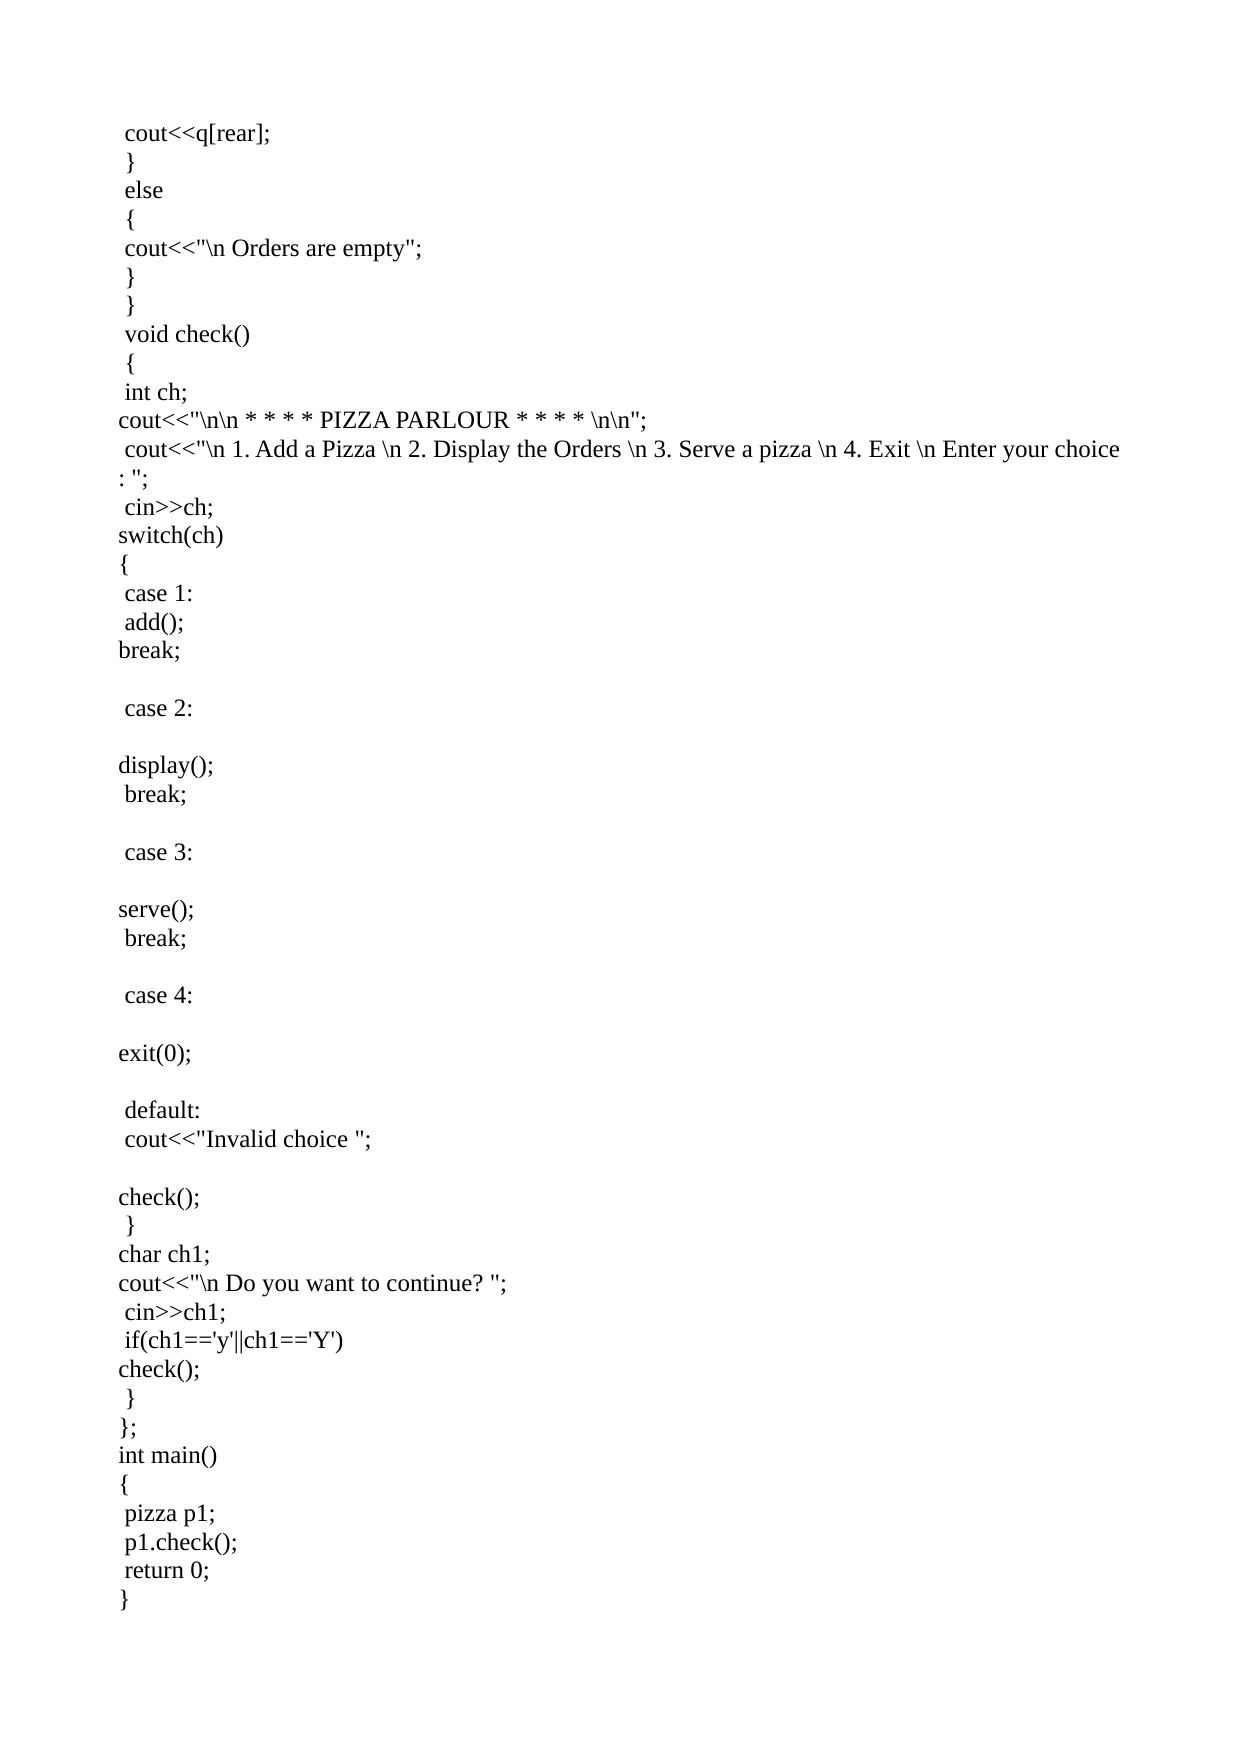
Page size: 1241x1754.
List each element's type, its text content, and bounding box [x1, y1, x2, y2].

text int main() [118, 1441, 1122, 1469]
text case 2: [118, 693, 1122, 722]
text cin>>ch1; [118, 1297, 1122, 1326]
text cin>>ch; [118, 492, 1122, 521]
text cout<<"\n 1. Add a Pizza \n 2. Display the Orders \n 3. Serve a pizza \n 4. Exit \n Enter your choice : "; [118, 434, 1122, 492]
text add(); [118, 607, 1122, 636]
text case 1: [118, 578, 1122, 607]
text int ch; [118, 377, 1122, 406]
text } [118, 291, 1122, 319]
text check(); [118, 1354, 1122, 1383]
text } [118, 1211, 1122, 1239]
text { [118, 549, 1122, 578]
text return 0; [118, 1556, 1122, 1584]
text default: [118, 1096, 1122, 1124]
text if(ch1=='y'||ch1=='Y') [118, 1326, 1122, 1354]
text { [118, 204, 1122, 233]
text display(); [118, 751, 1122, 779]
text } [118, 1383, 1122, 1412]
text { [118, 1469, 1122, 1498]
text } [118, 262, 1122, 291]
text else [118, 176, 1122, 204]
text break; [118, 779, 1122, 808]
text switch(ch) [118, 521, 1122, 549]
text cout<<q[rear]; [118, 118, 1122, 147]
text break; [118, 923, 1122, 952]
text serve(); [118, 894, 1122, 923]
text pizza p1; [118, 1498, 1122, 1527]
text cout<<"Invalid choice "; [118, 1124, 1122, 1153]
text exit(0); [118, 1038, 1122, 1067]
text cout<<"\n Orders are empty"; [118, 233, 1122, 262]
text break; [118, 636, 1122, 664]
text case 3: [118, 837, 1122, 866]
text case 4: [118, 981, 1122, 1009]
text p1.check(); [118, 1527, 1122, 1556]
text cout<<"\n Do you want to continue? "; [118, 1268, 1122, 1297]
text }; [118, 1412, 1122, 1441]
text } [118, 147, 1122, 176]
text check(); [118, 1182, 1122, 1211]
text cout<<"\n\n * * * * PIZZA PARLOUR * * * * \n\n"; [118, 406, 1122, 434]
text } [118, 1584, 1122, 1613]
text char ch1; [118, 1239, 1122, 1268]
text { [118, 348, 1122, 377]
text void check() [118, 319, 1122, 348]
